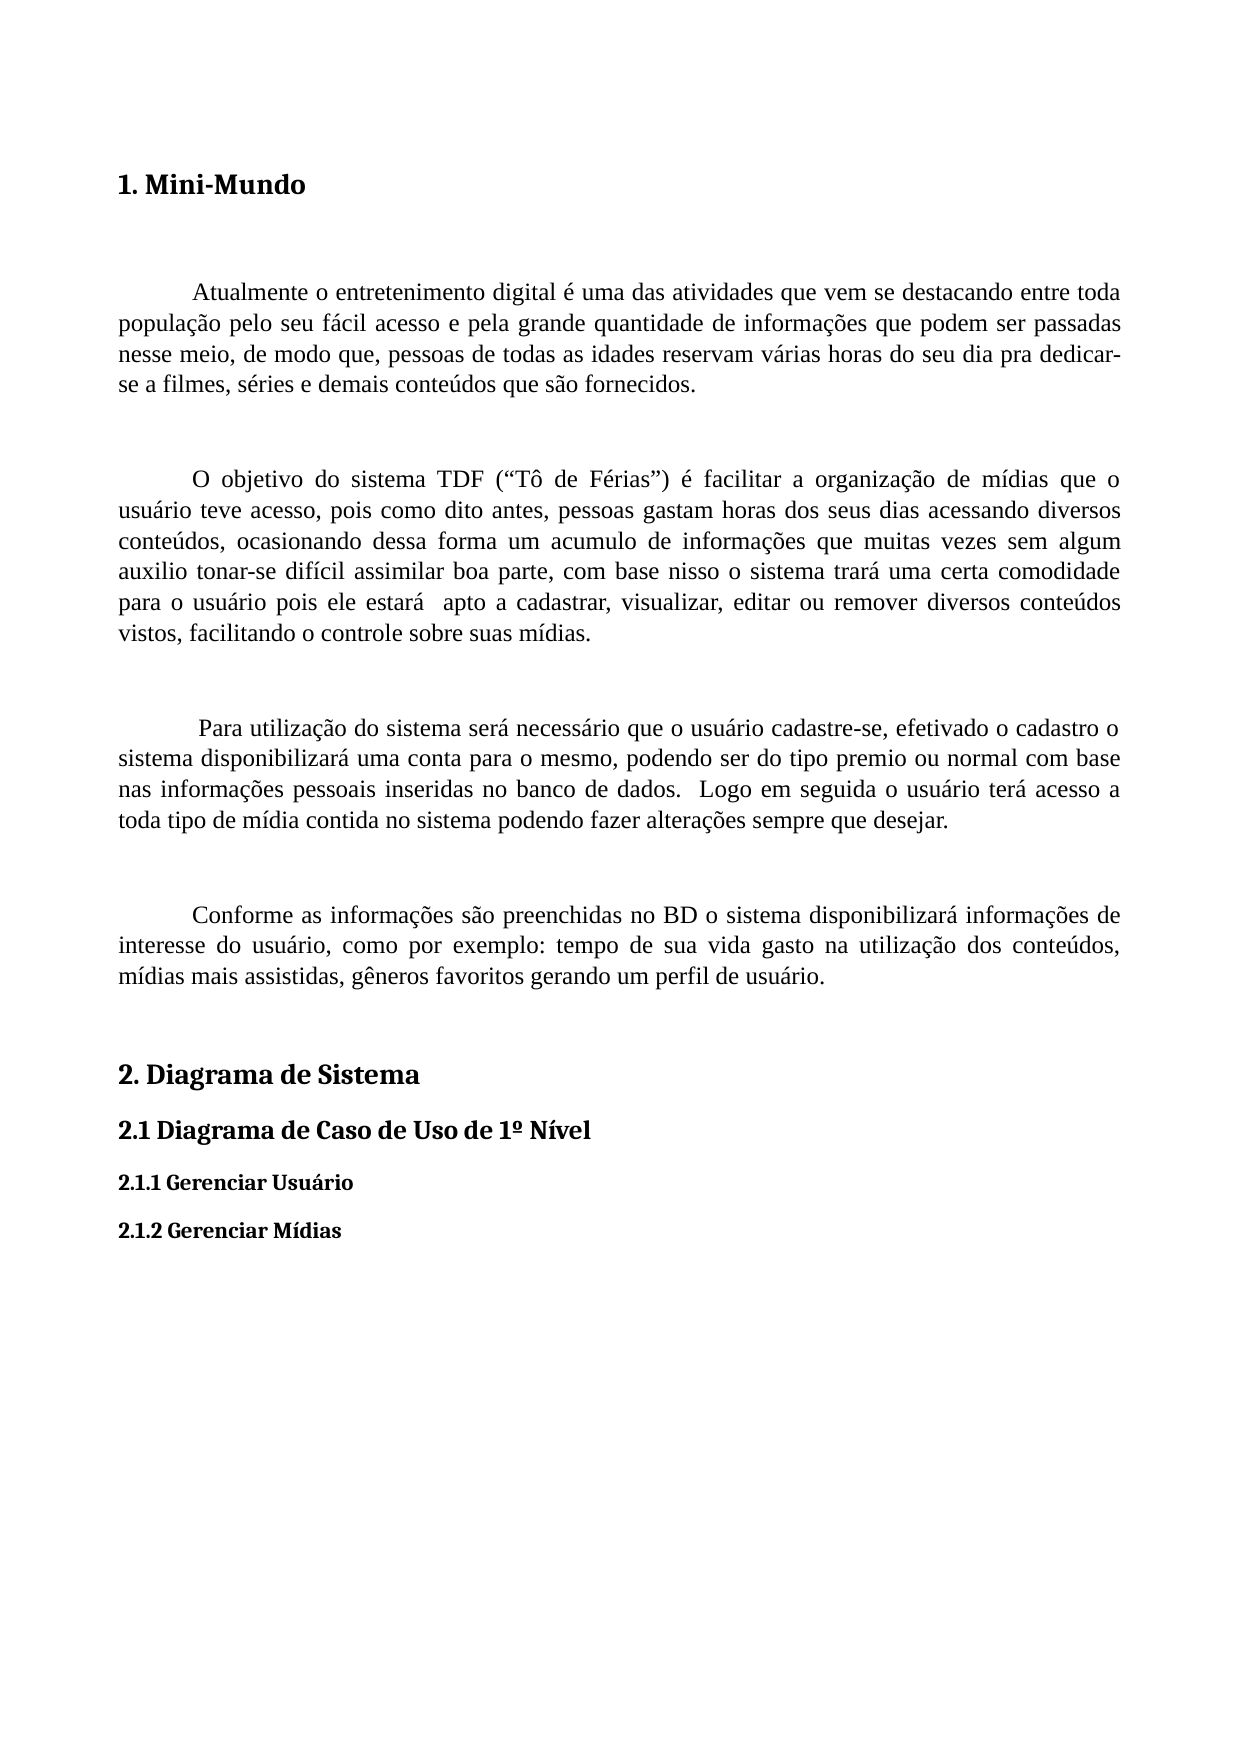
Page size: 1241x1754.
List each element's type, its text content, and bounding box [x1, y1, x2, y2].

subtitle 1. Mini-Mundo [118, 168, 1122, 202]
text Para utilização do sistema será necessário que o usuário cadastre-se, efetivado o cadastro o sistema disponibilizará uma conta para o mesmo, podendo ser do tipo premio ou normal com base nas informações pessoais inseridas no banco de dados. Logo em seguida o usuário terá acesso a toda tipo de mídia contida no sistema podendo fazer alterações sempre que desejar. [118, 713, 1122, 834]
subtitle 2. Diagrama de Sistema [118, 1058, 1122, 1092]
subtitle 2.1.2 Gerenciar Mídias [118, 1218, 1122, 1244]
subtitle 2.1.1 Gerenciar Usuário [118, 1169, 1122, 1196]
subtitle 2.1 Diagrama de Caso de Uso de 1º Nível [118, 1115, 1122, 1146]
text O objetivo do sistema TDF (“Tô de Férias”) é facilitar a organização de mídias que o usuário teve acesso, pois como dito antes, pessoas gastam horas dos seus dias acessando diversos conteúdos, ocasionando dessa forma um acumulo de informações que muitas vezes sem algum auxilio tonar-se difícil assimilar boa parte, com base nisso o sistema trará uma certa comodidade para o usuário pois ele estará apto a cadastrar, visualizar, editar ou remover diversos conteúdos vistos, facilitando o controle sobre suas mídias. [118, 464, 1122, 647]
text Conforme as informações são preenchidas no BD o sistema disponibilizará informações de interesse do usuário, como por exemplo: tempo de sua vida gasto na utilização dos conteúdos, mídias mais assistidas, gêneros favoritos gerando um perfil de usuário. [118, 900, 1122, 990]
text Atualmente o entretenimento digital é uma das atividades que vem se destacando entre toda população pelo seu fácil acesso e pela grande quantidade de informações que podem ser passadas nesse meio, de modo que, pessoas de todas as idades reservam várias horas do seu dia pra dedicar-se a filmes, séries e demais conteúdos que são fornecidos. [118, 277, 1122, 398]
